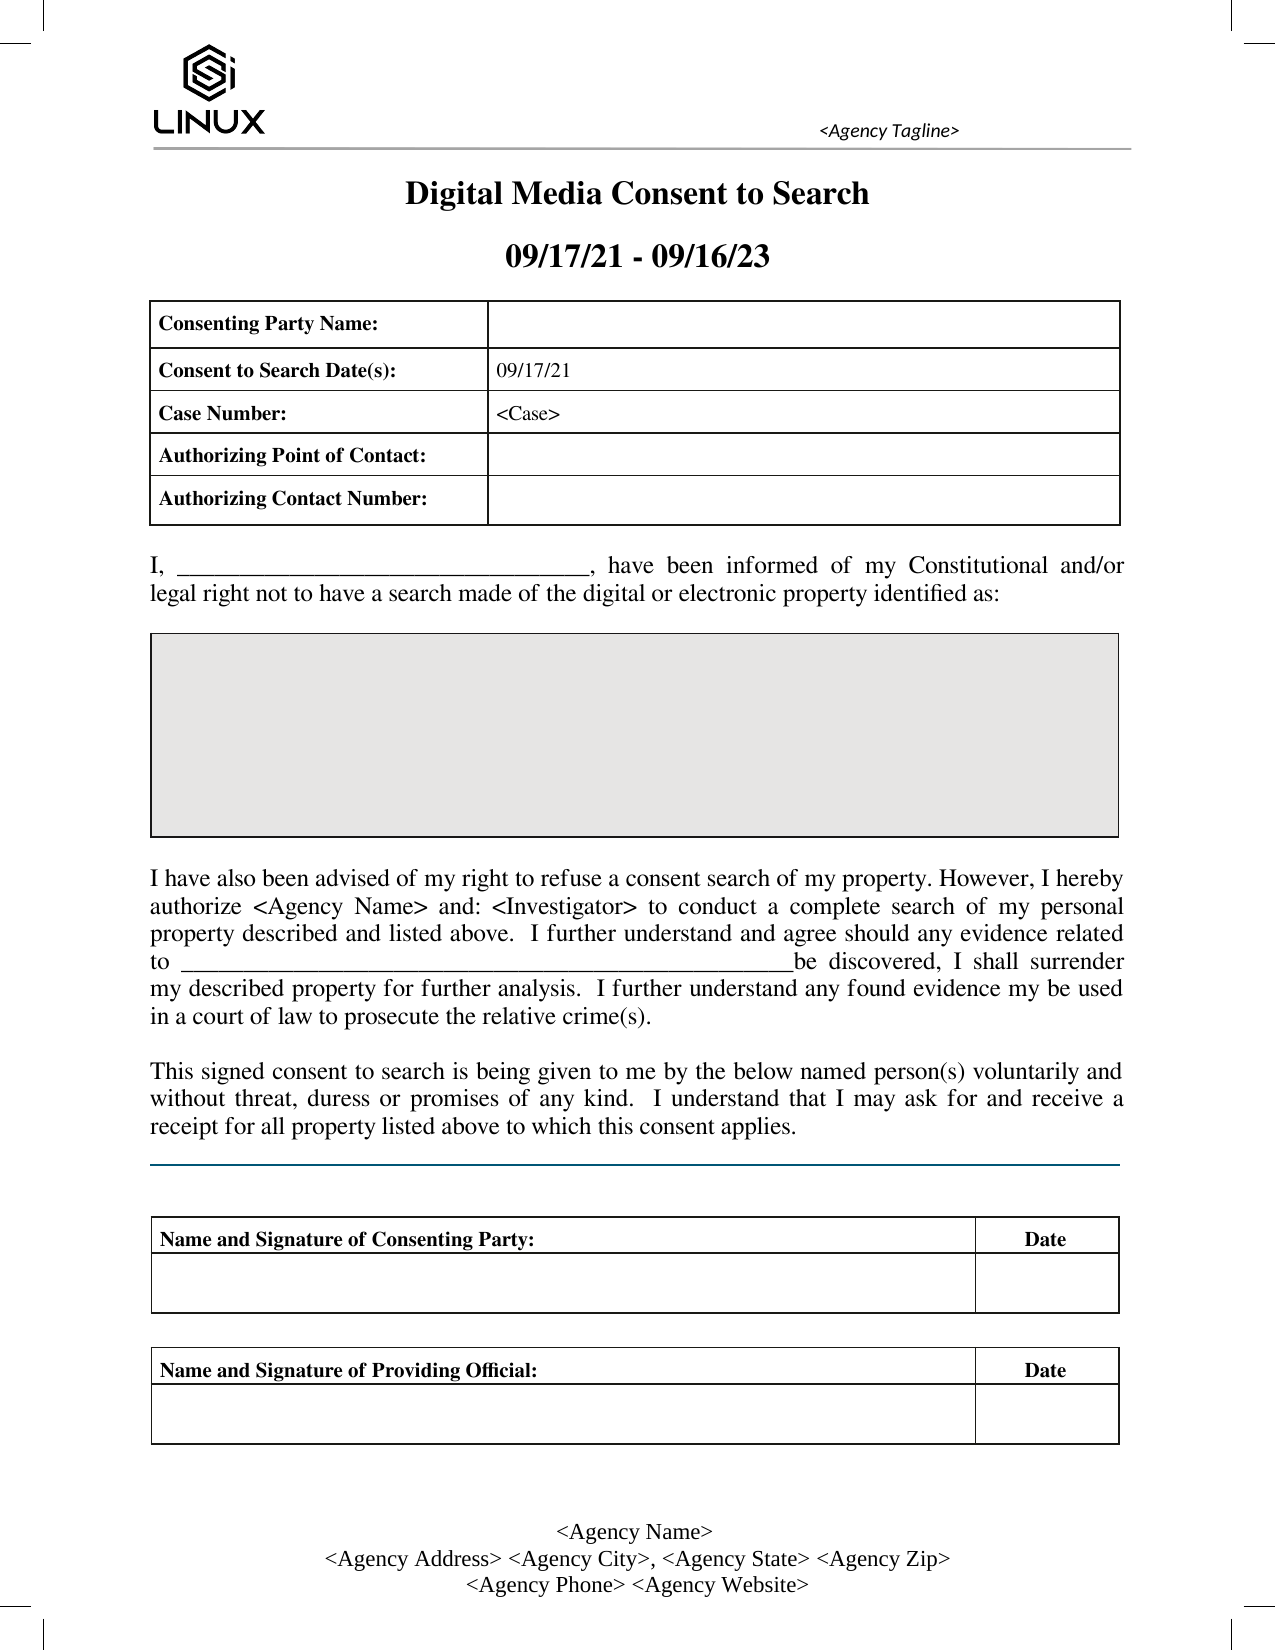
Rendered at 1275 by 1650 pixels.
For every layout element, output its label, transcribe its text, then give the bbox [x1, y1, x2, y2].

table_cell <Case> [489, 391, 1119, 432]
table_cell Consent to Search Date(s): [151, 349, 487, 389]
table_header Date [976, 1218, 1118, 1252]
table_cell [152, 1254, 975, 1312]
table_cell Name and Signature of Providing Official: [152, 1348, 975, 1383]
table_cell Authorizing Contact Number: [151, 476, 487, 524]
table_header [152, 634, 1118, 836]
table_cell [489, 434, 1119, 475]
table_cell Authorizing Point of Contact: [151, 434, 487, 475]
table_header [489, 302, 1119, 347]
table_cell [976, 1385, 1118, 1443]
table_cell [151, 1314, 975, 1347]
table_cell Case Number: [151, 391, 487, 432]
text 09/17/21 - 09/16/23 [150, 237, 1125, 274]
picture [152, 44, 266, 140]
table_header Consenting Party Name: [151, 302, 487, 347]
table_cell Date [976, 1348, 1118, 1383]
table_cell [975, 1314, 1119, 1347]
text Digital Media Consent to Search [150, 174, 1125, 211]
table_cell [976, 1254, 1118, 1312]
text I, _________________________________, have been informed of my Constitutional and/or legal right not to have a search made of the digital or electronic property identified as: [150, 551, 1125, 606]
text I have also been advised of my right to refuse a consent search of my property. However, I hereby authorize <Agency Name> and: <Investigator> to conduct a complete search of my personal property described and listed above. I further understand and agree should any evidence related to _________________________________________________be discovered, I shall surrender my described property for further analysis. I further understand any found evidence my be used in a court of law to prosecute the relative crime(s). [150, 864, 1125, 1029]
table_header Name and Signature of Consenting Party: [152, 1218, 975, 1252]
table_cell [152, 1385, 975, 1443]
table_cell [489, 476, 1119, 524]
text This signed consent to search is being given to me by the below named person(s) voluntarily and without threat, duress or promises of any kind. I understand that I may ask for and receive a receipt for all property listed above to which this consent applies. [150, 1057, 1125, 1139]
table_cell 09/17/21 [489, 349, 1119, 389]
